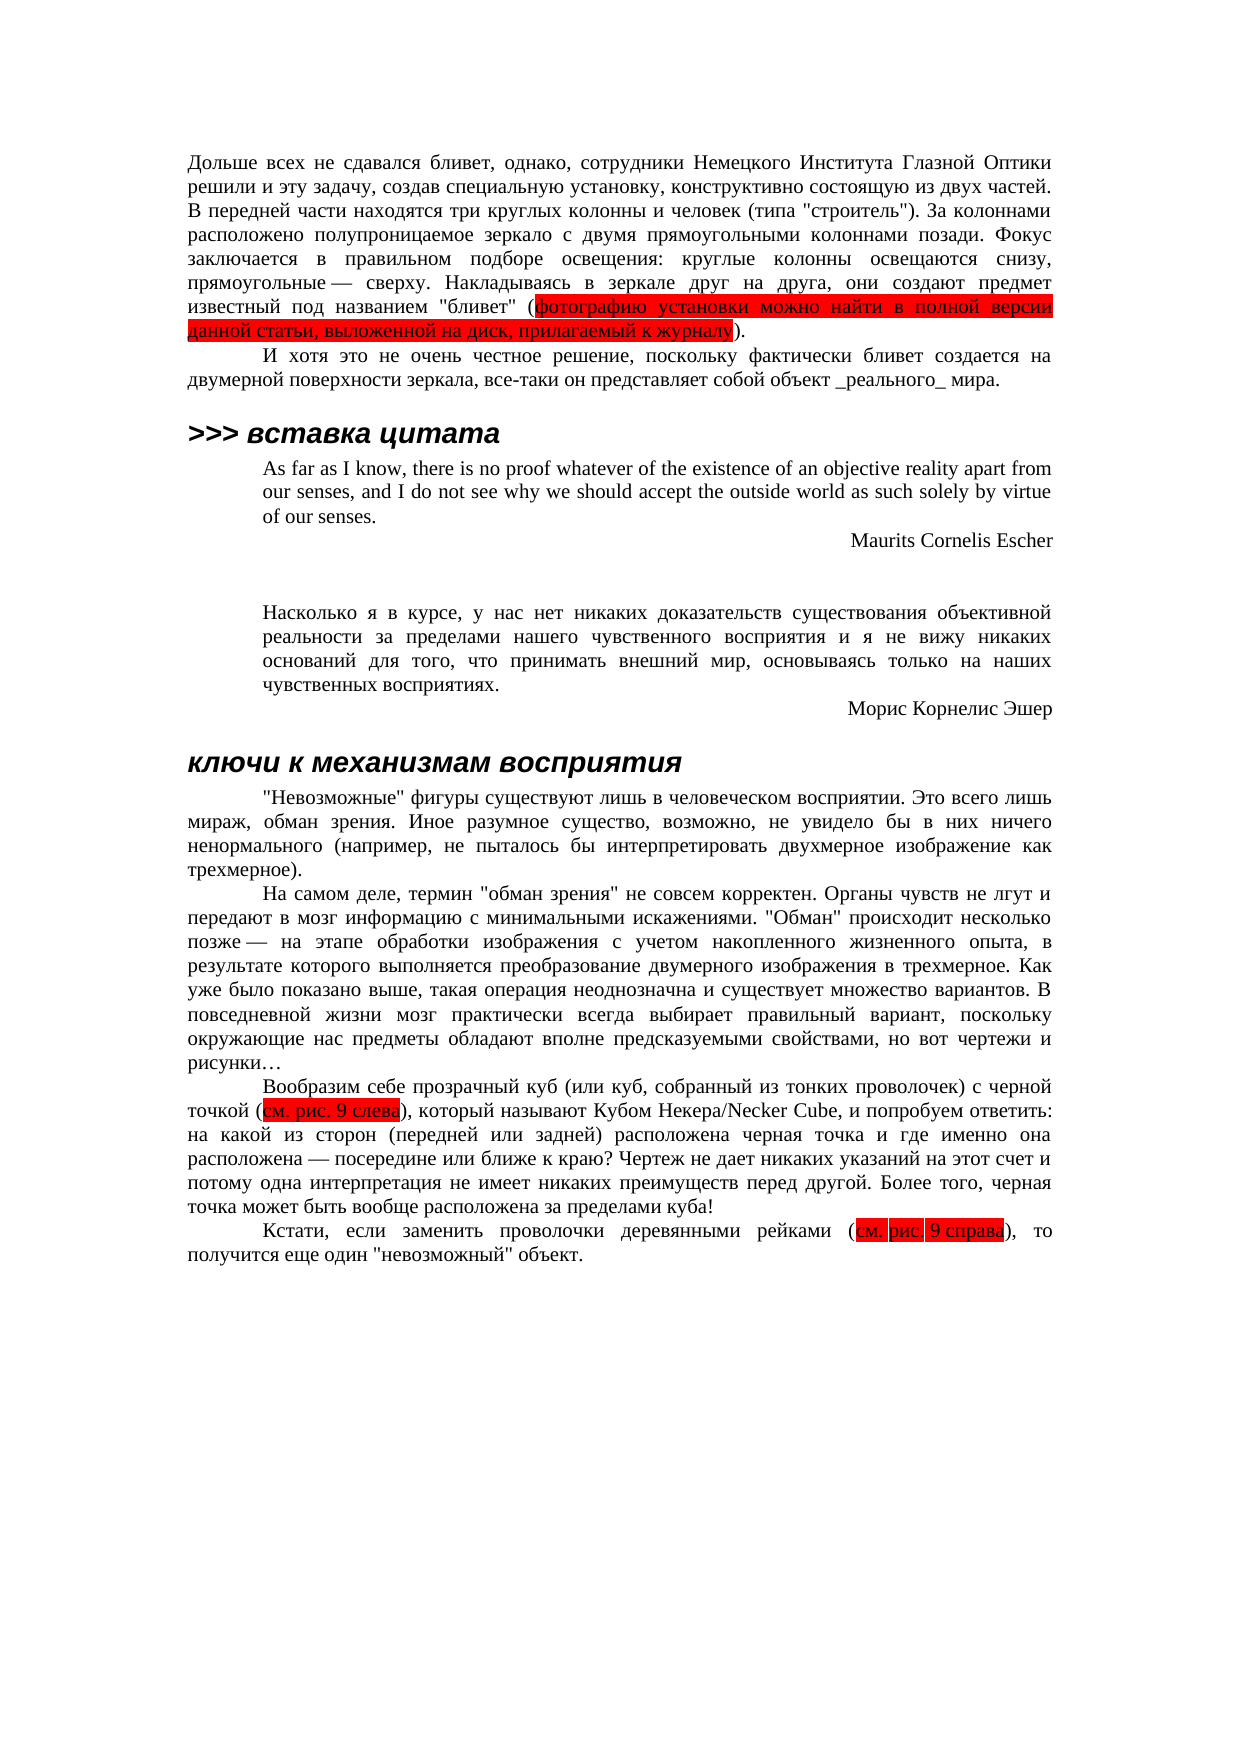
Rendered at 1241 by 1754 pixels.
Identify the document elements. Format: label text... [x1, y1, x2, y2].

text Насколько я в курсе, у нас нет никаких доказательств существования объективной реальности за пределами нашего чувственного восприятия и я не вижу никаких оснований для того, что принимать внешний мир, основываясь только на наших чувственных восприятиях. [262, 600, 1053, 696]
text Дольше всех не сдавался бливет, однако, сотрудники Немецкого Института Глазной Оптики решили и эту задачу, создав специальную установку, конструктивно состоящую из двух частей. В передней части находятся три круглых колонны и человек (типа "строитель"). За колоннами расположено полупроницаемое зеркало с двумя прямоугольными колоннами позади. Фокус заключается в правильном подборе освещения: круглые колонны освещаются снизу, прямоугольные — сверху. Накладываясь в зеркале друг на друга, они создают предмет известный под названием "бливет" (фотографию установки можно найти в полной версии данной статьи, выложенной на диск, прилагаемый к журналу). [187, 150, 1053, 342]
text Кстати, если заменить проволочки деревянными рейками (см. рис. 9 справа), то получится еще один "невозможный" объект. [187, 1218, 1053, 1266]
text Maurits Cornelis Escher [262, 528, 1053, 552]
subtitle ключи к механизмам восприятия [187, 745, 1053, 779]
subtitle >>> вставка цитата [187, 416, 1053, 449]
text И хотя это не очень честное решение, поскольку фактически бливет создается на двумерной поверхности зеркала, все-таки он представляет собой объект _реального_ мира. [187, 342, 1053, 391]
text "Невозможные" фигуры существуют лишь в человеческом восприятии. Это всего лишь мираж, обман зрения. Иное разумное существо, возможно, не увидело бы в них ничего ненормального (например, не пыталось бы интерпретировать двухмерное изображение как трехмерное). [187, 785, 1053, 881]
text Вообразим себе прозрачный куб (или куб, собранный из тонких проволочек) с черной точкой (см. рис. 9 слева), который называют Кубом Некера/Necker Cube, и попробуем ответить: на какой из сторон (передней или задней) расположена черная точка и где именно она расположена — посередине или ближе к краю? Чертеж не дает никаких указаний на этот счет и потому одна интерпретация не имеет никаких преимуществ перед другой. Более того, черная точка может быть вообще расположена за пределами куба! [187, 1074, 1053, 1218]
text As far as I know, there is no proof whatever of the existence of an objective reality apart from our senses, and I do not see why we should accept the outside world as such solely by virtue of our senses. [262, 455, 1053, 528]
text На самом деле, термин "обман зрения" не совсем корректен. Органы чувств не лгут и передают в мозг информацию с минимальными искажениями. "Обман" происходит несколько позже — на этапе обработки изображения с учетом накопленного жизненного опыта, в результате которого выполняется преобразование двумерного изображения в трехмерное. Как уже было показано выше, такая операция неоднозначна и существует множество вариантов. В повседневной жизни мозг практически всегда выбирает правильный вариант, поскольку окружающие нас предметы обладают вполне предсказуемыми свойствами, но вот чертежи и рисунки… [187, 881, 1053, 1074]
text Морис Корнелис Эшер [262, 696, 1053, 720]
